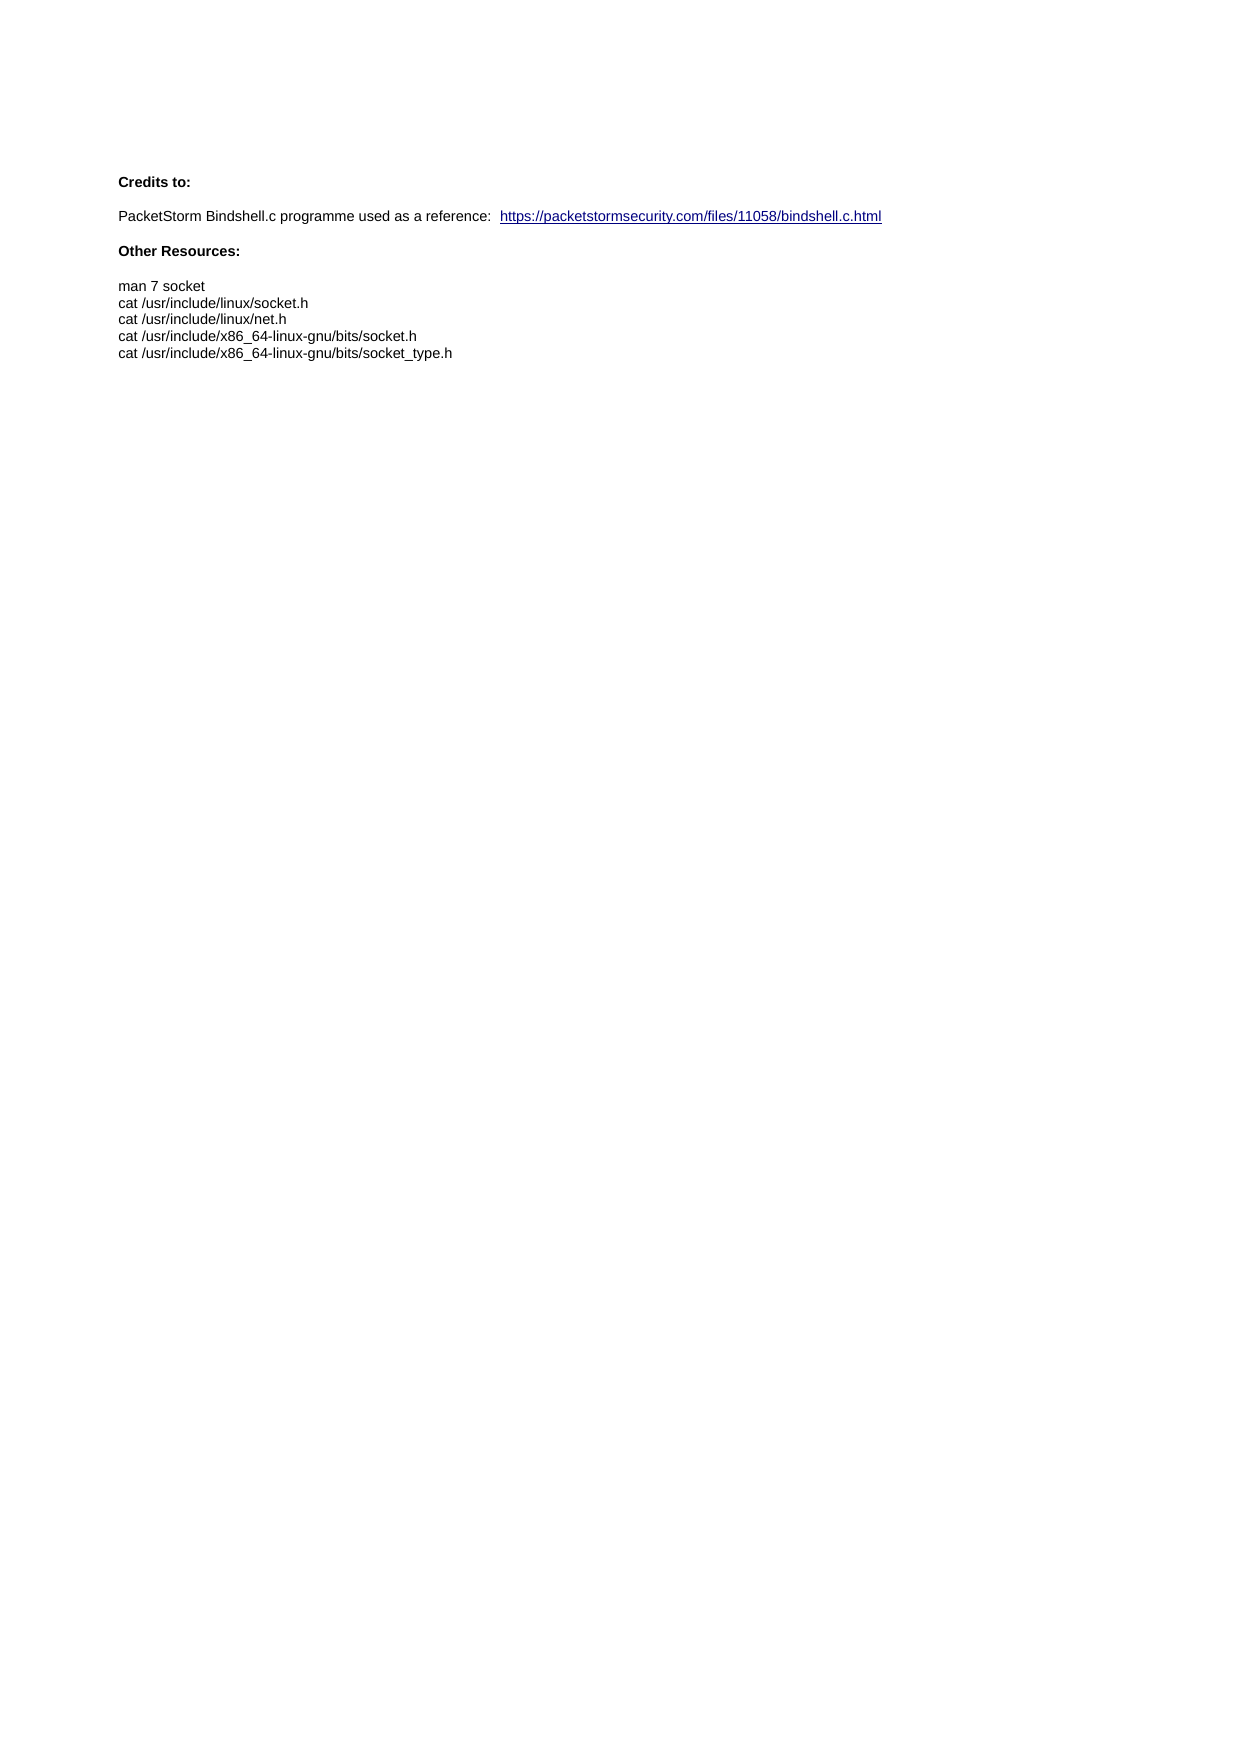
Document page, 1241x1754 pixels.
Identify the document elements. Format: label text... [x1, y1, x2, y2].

text cat /usr/include/x86_64-linux-gnu/bits/socket_type.h [118, 344, 1122, 361]
text cat /usr/include/linux/socket.h [118, 294, 1122, 311]
text man 7 socket [118, 277, 1122, 294]
text PacketStorm Bindshell.c programme used as a reference: https://packetstormsecurity.com/files/11058/bindshell.c.html [118, 208, 1122, 225]
text Other Resources: [118, 243, 1122, 259]
text Credits to: [118, 173, 1122, 190]
text cat /usr/include/x86_64-linux-gnu/bits/socket.h [118, 328, 1122, 344]
text cat /usr/include/linux/net.h [118, 311, 1122, 328]
